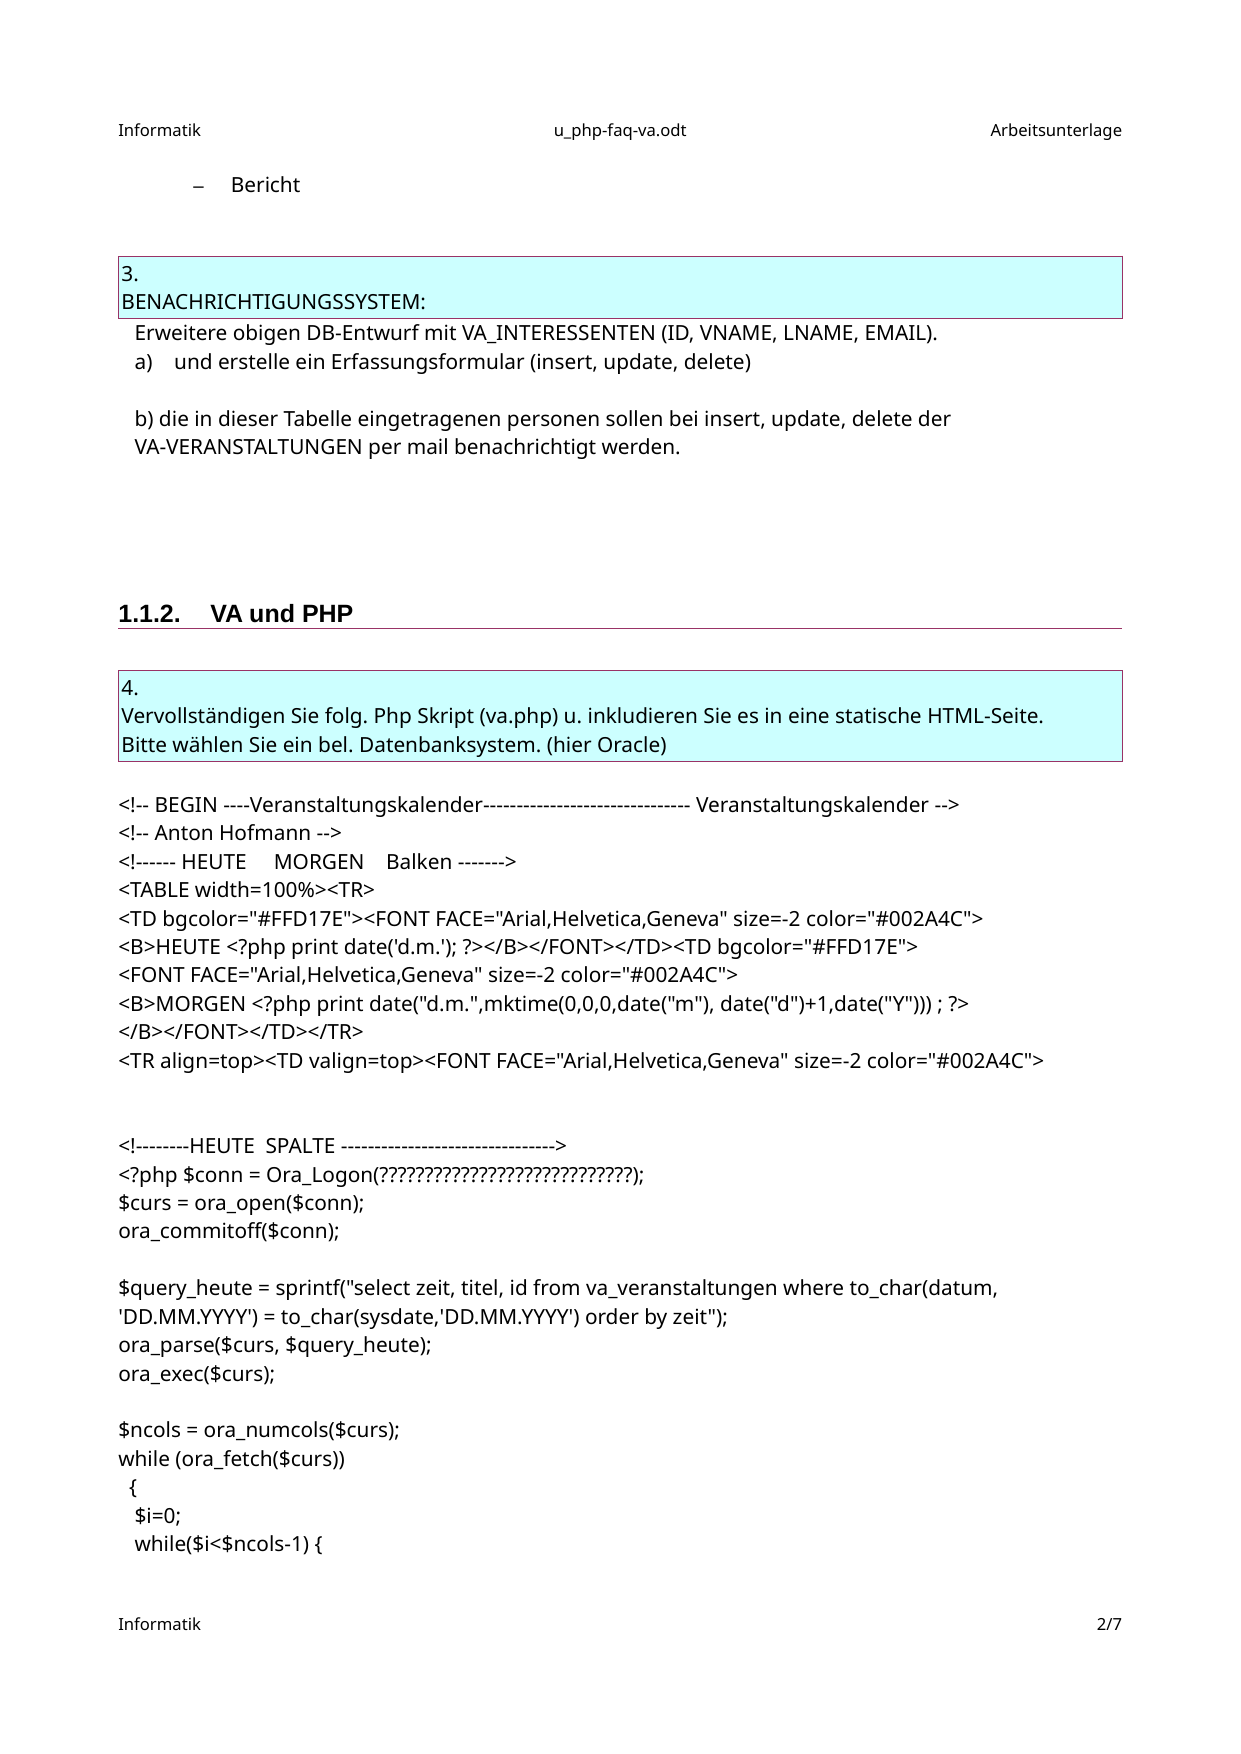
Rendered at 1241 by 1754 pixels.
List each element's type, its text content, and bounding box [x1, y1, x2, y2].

subtitle VA und PHP [118, 599, 1122, 628]
text 3. BENACHRICHTIGUNGSSYSTEM: [119, 257, 1122, 318]
text VA-VERANSTALTUNGEN per mail benachrichtigt werden. [118, 432, 1122, 461]
text 4. Vervollständigen Sie folg. Php Skript (va.php) u. inkludieren Sie es in eine statische HTML-Seite. [119, 671, 1122, 727]
text <TD bgcolor="#FFD17E"><FONT FACE="Arial,Helvetica,Geneva" size=-2 color="#002A4C"> [118, 904, 1122, 932]
text <!-- Anton Hofmann --> [118, 818, 1122, 847]
text { [118, 1472, 1122, 1501]
text Bitte wählen Sie ein bel. Datenbanksystem. (hier Oracle) [119, 727, 1122, 761]
text </B></FONT></TD></TR> [118, 1017, 1122, 1046]
text <?php $conn = Ora_Logon(????????????????????????????); [118, 1160, 1122, 1188]
text <!------ HEUTE MORGEN Balken -------> [118, 847, 1122, 875]
text <TR align=top><TD valign=top><FONT FACE="Arial,Helvetica,Geneva" size=-2 color="#002A4C"> [118, 1046, 1122, 1074]
text <!-- BEGIN ----Veranstaltungskalender------------------------------- Veranstaltungskalender --> [118, 790, 1122, 818]
text b) die in dieser Tabelle eingetragenen personen sollen bei insert, update, delete der [118, 404, 1122, 432]
text $ncols = ora_numcols($curs); [118, 1416, 1122, 1444]
text $query_heute = sprintf("select zeit, titel, id from va_veranstaltungen where to_char(datum, 'DD.MM.YYYY') = to_char(sysdate,'DD.MM.YYYY') order by zeit"); [118, 1273, 1122, 1330]
text <TABLE width=100%><TR> [118, 875, 1122, 904]
text ora_commitoff($conn); [118, 1217, 1122, 1245]
text Erweitere obigen DB-Entwurf mit VA_INTERESSENTEN (ID, VNAME, LNAME, EMAIL). [118, 319, 1122, 347]
text $curs = ora_open($conn); [118, 1188, 1122, 1217]
text <FONT FACE="Arial,Helvetica,Geneva" size=-2 color="#002A4C"> [118, 961, 1122, 989]
text <B>HEUTE <?php print date('d.m.'); ?></B></FONT></TD><TD bgcolor="#FFD17E"> [118, 932, 1122, 961]
text ora_parse($curs, $query_heute); [118, 1330, 1122, 1359]
text a) und erstelle ein Erfassungsformular (insert, update, delete) [118, 347, 1122, 375]
text $i=0; [118, 1501, 1122, 1529]
text while (ora_fetch($curs)) [118, 1444, 1122, 1472]
text while($i<$ncols-1) { [118, 1529, 1122, 1558]
text ora_exec($curs); [118, 1359, 1122, 1387]
list Bericht [193, 170, 1122, 199]
text <B>MORGEN <?php print date("d.m.",mktime(0,0,0,date("m"), date("d")+1,date("Y"))) ; ?> [118, 989, 1122, 1017]
text <!--------HEUTE SPALTE --------------------------------> [118, 1131, 1122, 1160]
